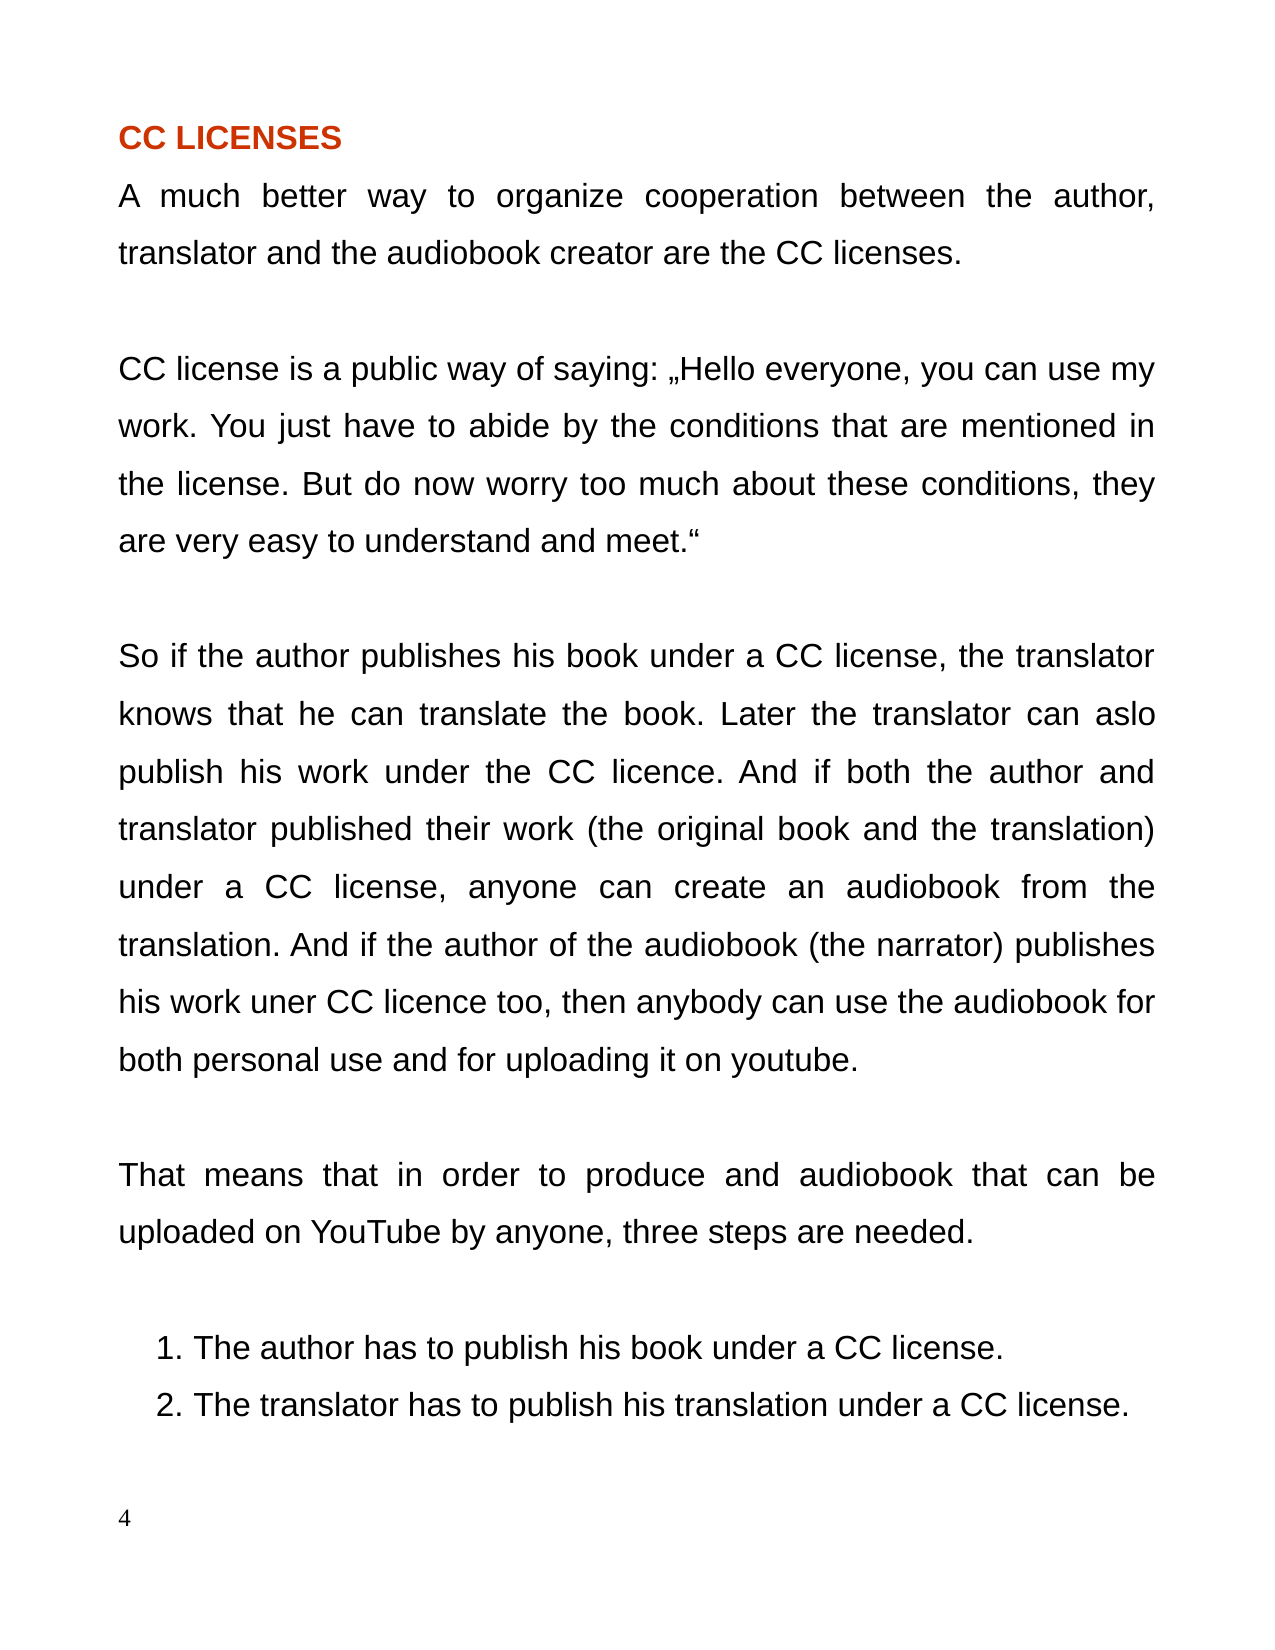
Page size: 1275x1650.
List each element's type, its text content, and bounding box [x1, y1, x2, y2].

text CC license is a public way of saying: „Hello everyone, you can use my work. You just have to abide by the conditions that are mentioned in the license. But do now worry too much about these conditions, they are very easy to understand and meet.“ [118, 348, 1157, 560]
text That means that in order to produce and audiobook that can be uploaded on YouTube by anyone, three steps are needed. [118, 1155, 1157, 1251]
text So if the author publishes his book under a CC license, the translator knows that he can translate the book. Later the translator can aslo publish his work under the CC licence. And if both the author and translator published their work (the original book and the translation) under a CC license, anyone can create an audiobook from the translation. And if the author of the audiobook (the narrator) publishes his work uner CC licence too, then anybody can use the audiobook for both personal use and for uploading it on youtube. [118, 637, 1157, 1078]
list The translator has to publish his translation under a CC license. [156, 1385, 1157, 1424]
list The author has to publish his book under a CC license. [156, 1328, 1157, 1366]
text A much better way to organize cooperation between the author, translator and the audiobook creator are the CC licenses. [118, 176, 1157, 272]
text CC LICENSES [118, 118, 1157, 157]
